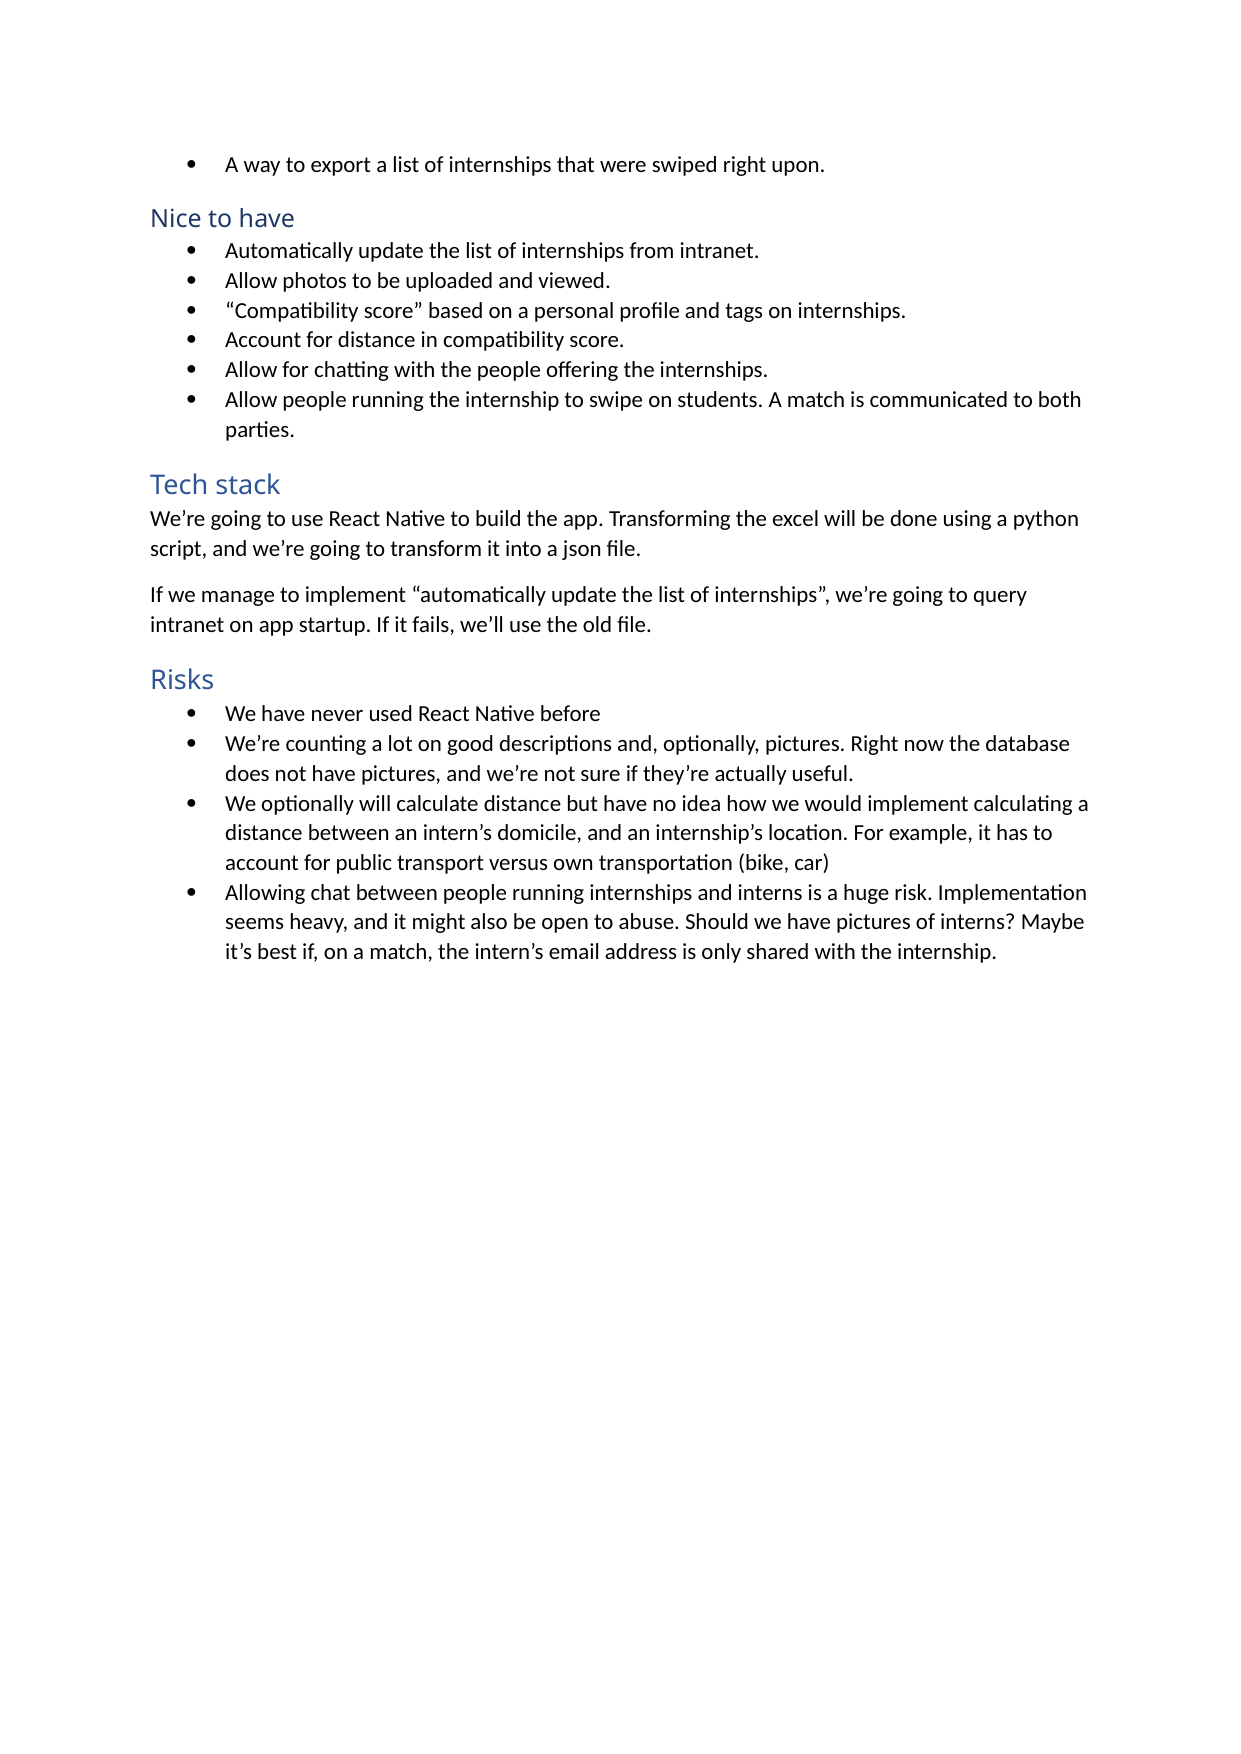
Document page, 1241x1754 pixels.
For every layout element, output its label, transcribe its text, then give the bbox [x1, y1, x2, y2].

list A way to export a list of internships that were swiped right upon. [187, 150, 1090, 178]
list Allow people running the internship to swipe on students. A match is communicated to both parties. [187, 385, 1090, 443]
list We optionally will calculate distance but have no idea how we would implement calculating a distance between an intern’s domicile, and an internship’s location. For example, it has to account for public transport versus own transportation (bike, car) [187, 789, 1090, 876]
list Allow photos to be uploaded and viewed. [187, 266, 1090, 294]
list Automatically update the list of internships from intranet. [187, 237, 1090, 264]
list Allowing chat between people running internships and interns is a huge risk. Implementation seems heavy, and it might also be open to abuse. Should we have pictures of interns? Maybe it’s best if, on a match, the intern’s email address is only shared with the internship. [187, 878, 1090, 965]
subtitle Nice to have [150, 201, 1090, 234]
text If we manage to implement “automatically update the list of internships”, we’re going to query intranet on app startup. If it fails, we’ll use the old file. [150, 580, 1090, 638]
list Account for distance in compatibility score. [187, 326, 1090, 354]
subtitle Risks [150, 661, 1090, 697]
text We’re going to use React Native to build the app. Transforming the excel will be done using a python script, and we’re going to transform it into a json file. [150, 504, 1090, 562]
list We have never used React Native before [187, 699, 1090, 728]
list We’re counting a lot on good descriptions and, optionally, pictures. Right now the database does not have pictures, and we’re not sure if they’re actually useful. [187, 729, 1090, 787]
subtitle Tech stack [150, 465, 1090, 502]
list “Compatibility score” based on a personal profile and tags on internships. [187, 296, 1090, 324]
list Allow for chatting with the people offering the internships. [187, 355, 1090, 383]
